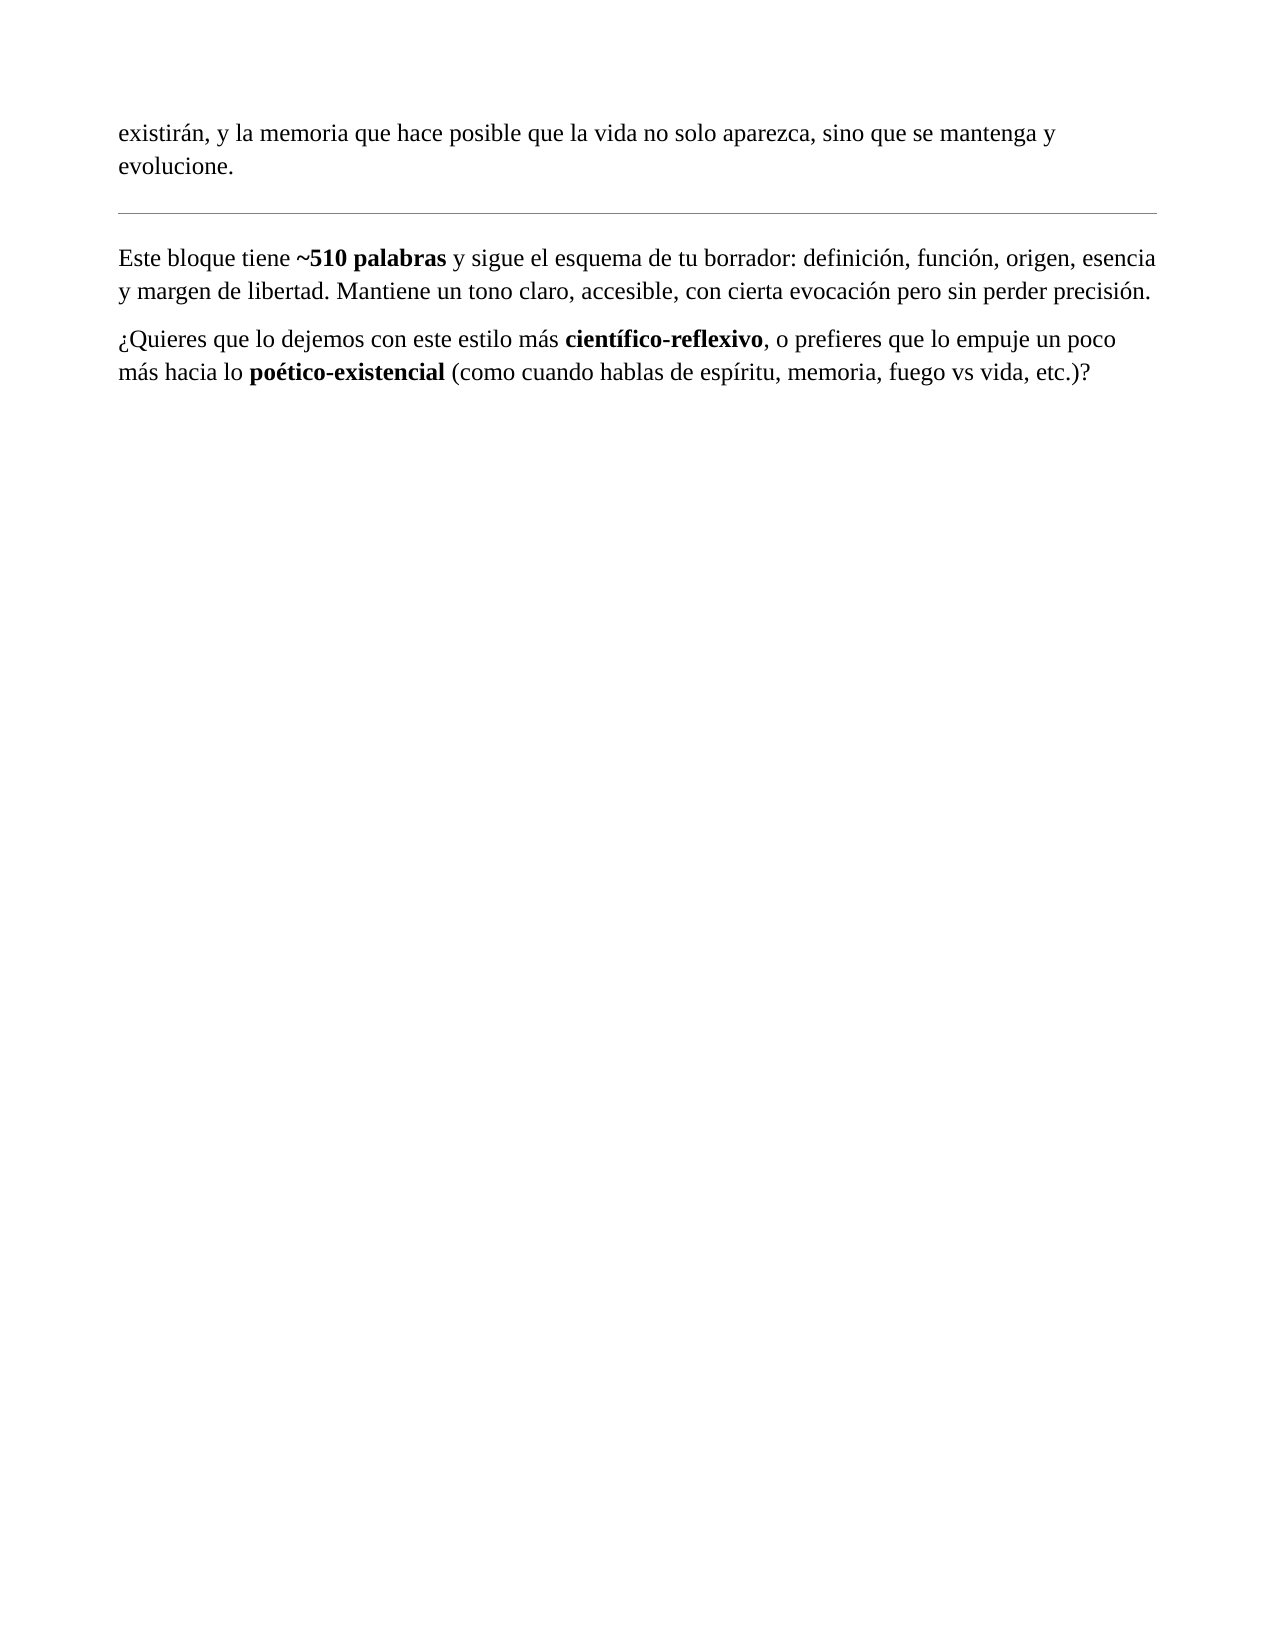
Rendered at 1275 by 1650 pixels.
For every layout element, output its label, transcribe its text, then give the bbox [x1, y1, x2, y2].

text ¿Quieres que lo dejemos con este estilo más científico-reflexivo, o prefieres que lo empuje un poco más hacia lo poético-existencial (como cuando hablas de espíritu, memoria, fuego vs vida, etc.)? [118, 324, 1157, 385]
text existirán, y la memoria que hace posible que la vida no solo aparezca, sino que se mantenga y evolucione. [118, 118, 1157, 180]
text Este bloque tiene ~510 palabras y sigue el esquema de tu borrador: definición, función, origen, esencia y margen de libertad. Mantiene un tono claro, accesible, con cierta evocación pero sin perder precisión. [118, 243, 1157, 305]
